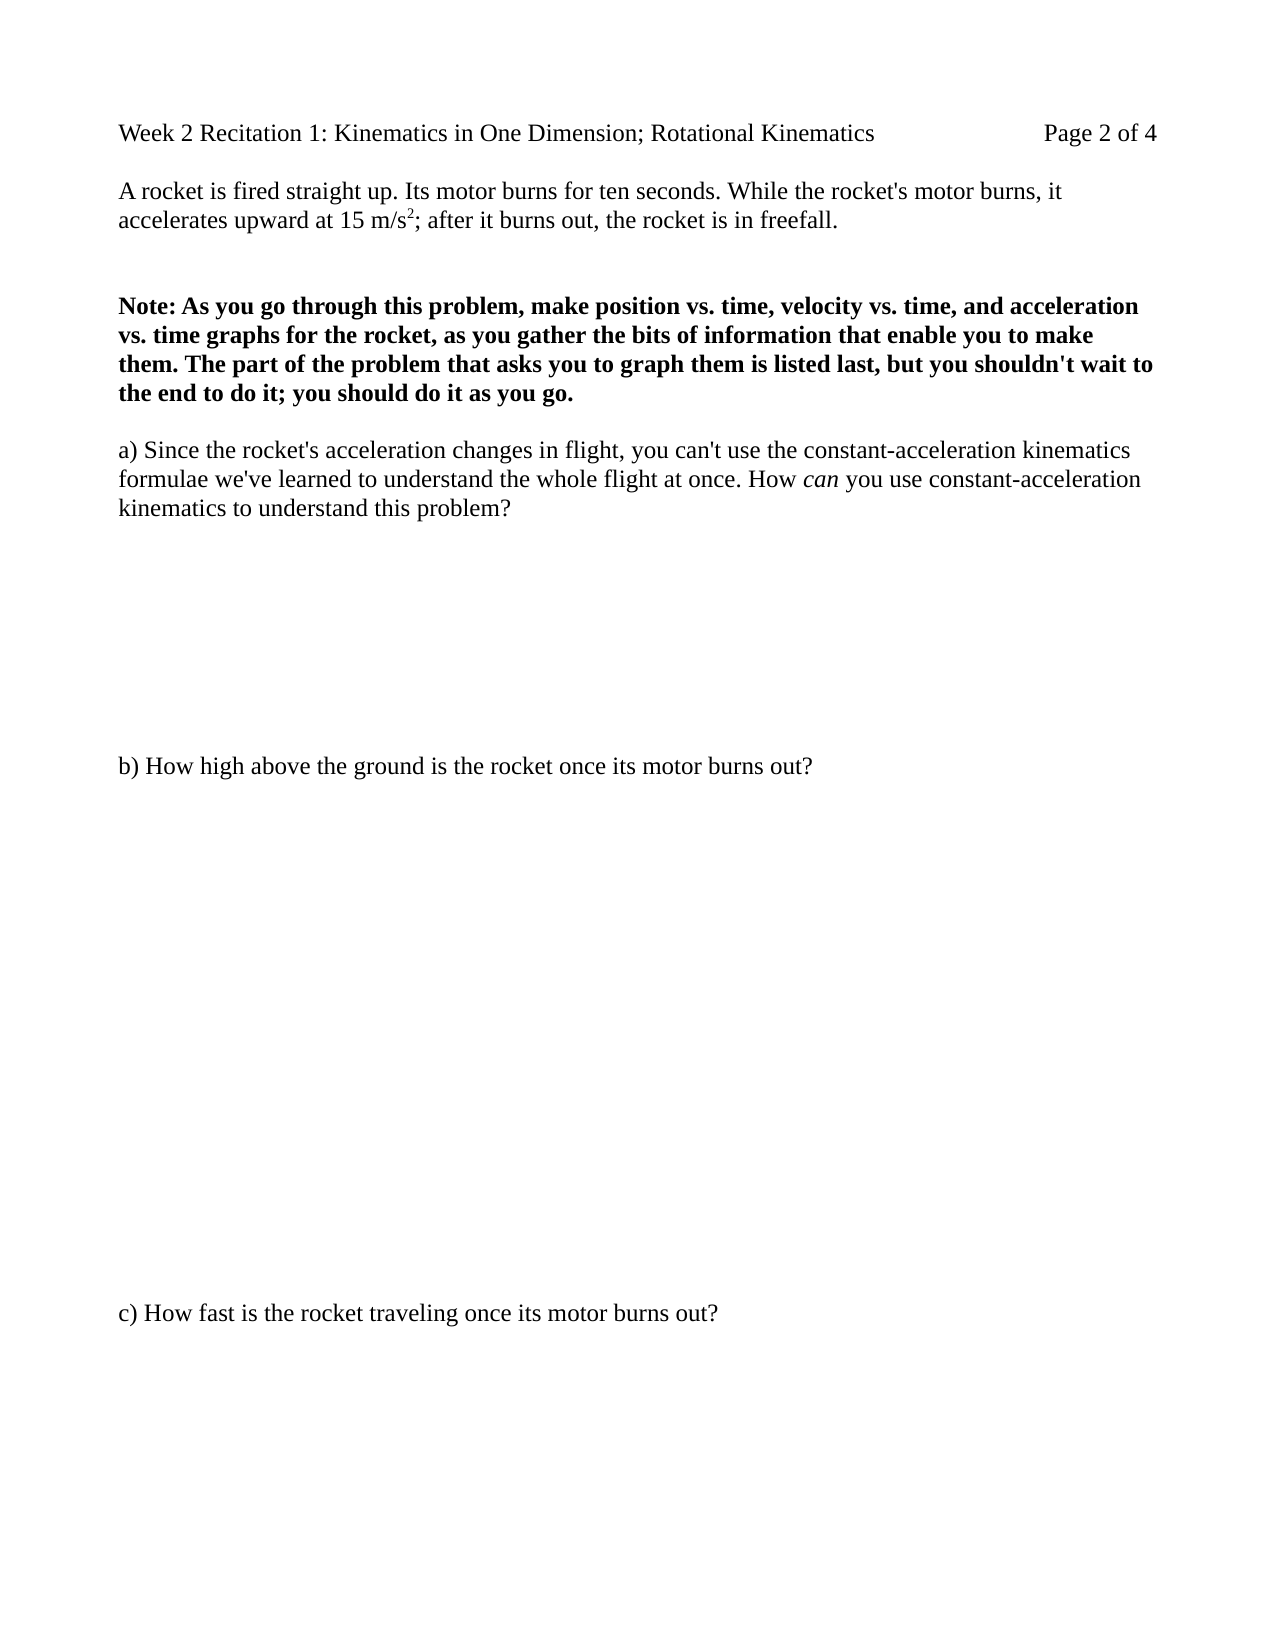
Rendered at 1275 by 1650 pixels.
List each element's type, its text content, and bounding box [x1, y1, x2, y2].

text b) How high above the ground is the rocket once its motor burns out? [118, 751, 1157, 780]
text c) How fast is the rocket traveling once its motor burns out? [118, 1298, 1157, 1326]
text Note: As you go through this problem, make position vs. time, velocity vs. time, and acceleration vs. time graphs for the rocket, as you gather the bits of information that enable you to make them. The part of the problem that asks you to graph them is listed last, but you shouldn't wait to the end to do it; you should do it as you go. [118, 291, 1157, 406]
text a) Since the rocket's acceleration changes in flight, you can't use the constant-acceleration kinematics formulae we've learned to understand the whole flight at once. How can you use constant-acceleration kinematics to understand this problem? [118, 435, 1157, 521]
text A rocket is fired straight up. Its motor burns for ten seconds. While the rocket's motor burns, it accelerates upward at 15 m/s2; after it burns out, the rocket is in freefall. [118, 176, 1157, 234]
